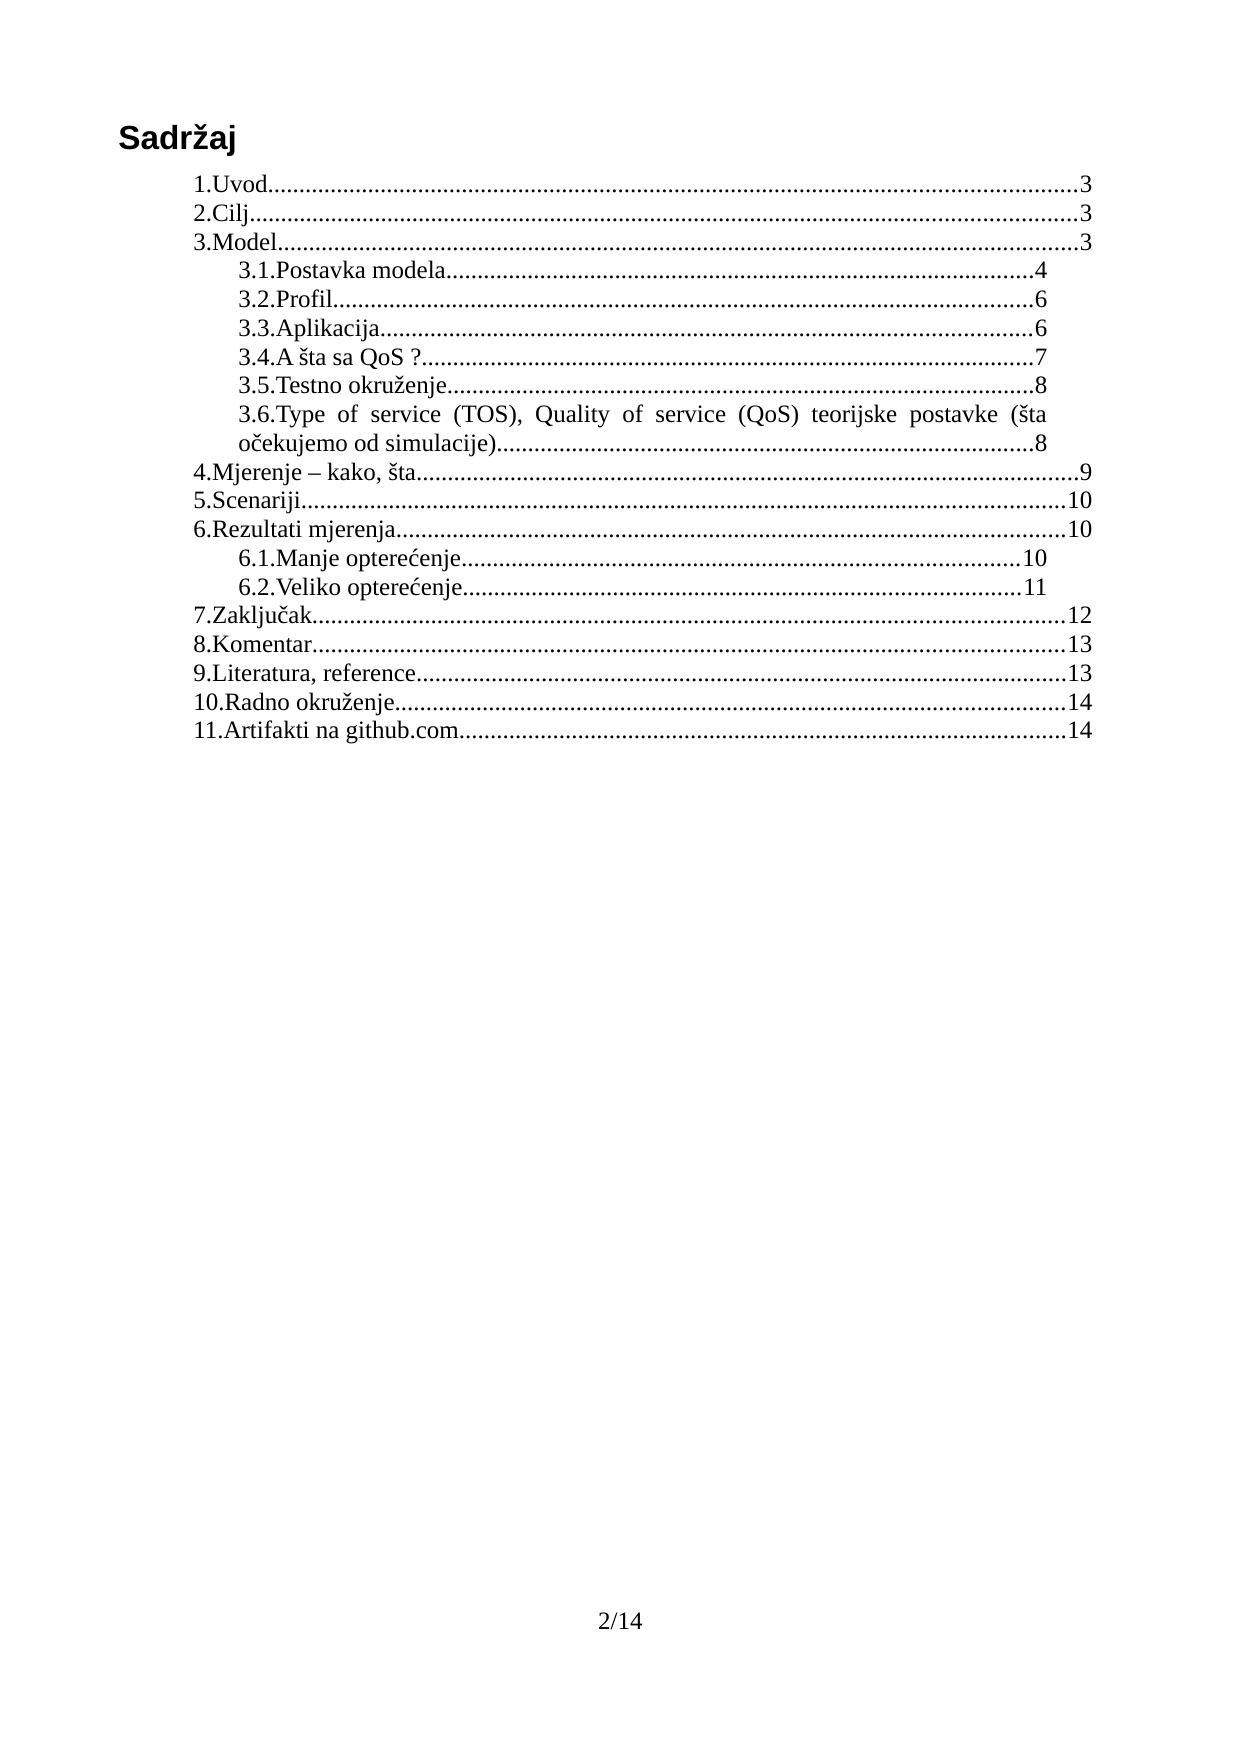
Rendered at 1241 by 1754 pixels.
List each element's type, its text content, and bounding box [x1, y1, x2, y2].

text 6.2.Veliko opterećenje 11 [238, 572, 1047, 600]
text 11.Artifakti na github.com 14 [193, 715, 1092, 744]
text 6.Rezultati mjerenja 10 [193, 514, 1092, 543]
text 5.Scenariji 10 [193, 485, 1092, 514]
subtitle Sadržaj [118, 118, 1122, 157]
text 3.Model 3 [193, 227, 1092, 255]
text 2.Cilj 3 [193, 198, 1092, 227]
text 6.1.Manje opterećenje 10 [238, 543, 1047, 572]
text 8.Komentar 13 [193, 629, 1092, 658]
text 3.6.Type of service (TOS), Quality of service (QoS) teorijske postavke (šta očekujemo od simulacije) 8 [238, 399, 1047, 457]
text 7.Zaključak 12 [193, 600, 1092, 629]
text 3.4.A šta sa QoS ? 7 [238, 342, 1047, 370]
text 3.5.Testno okruženje 8 [238, 370, 1047, 399]
text 4.Mjerenje – kako, šta 9 [193, 457, 1092, 485]
text 1.Uvod 3 [193, 169, 1092, 198]
text 3.2.Profil 6 [238, 284, 1047, 313]
text 10.Radno okruženje 14 [193, 687, 1092, 715]
text 3.1.Postavka modela 4 [238, 255, 1047, 284]
text 3.3.Aplikacija 6 [238, 313, 1047, 342]
text 9.Literatura, reference 13 [193, 658, 1092, 687]
